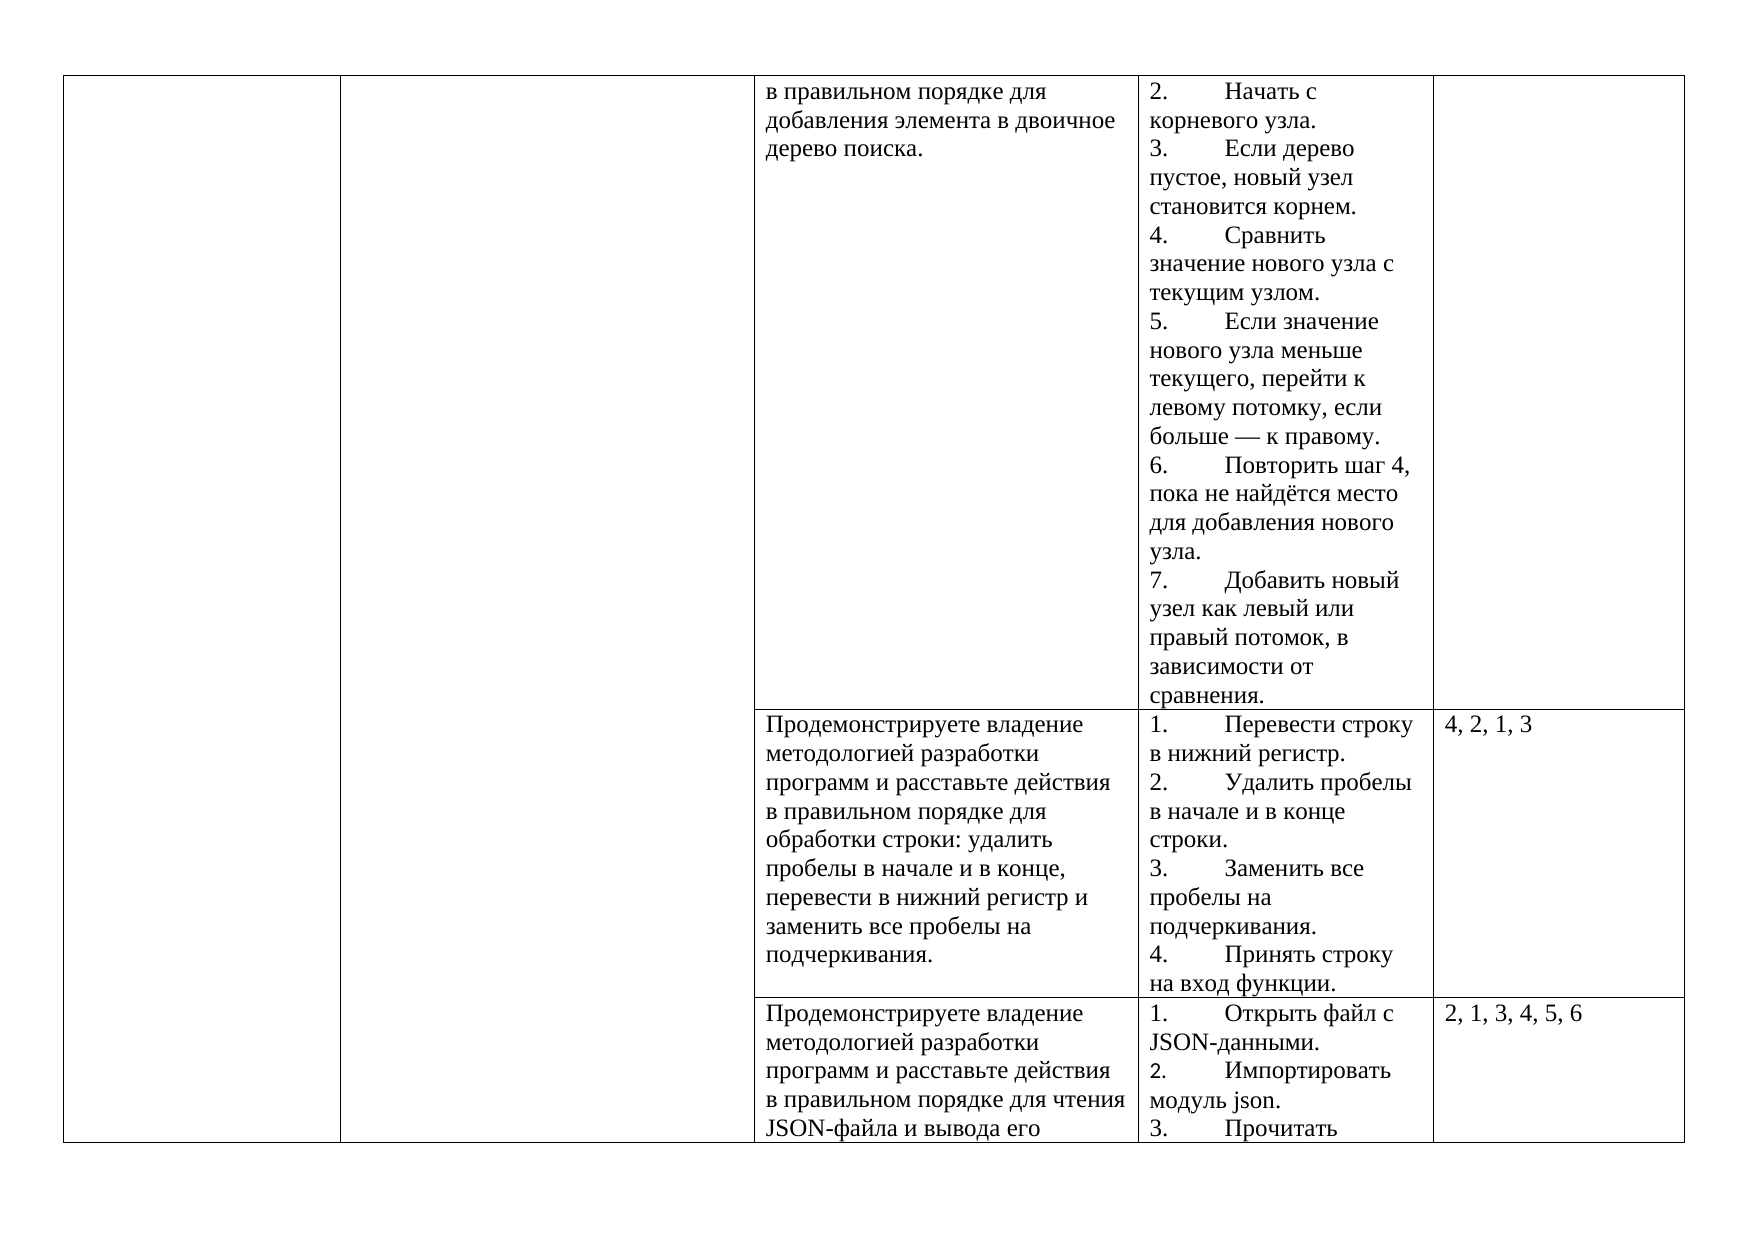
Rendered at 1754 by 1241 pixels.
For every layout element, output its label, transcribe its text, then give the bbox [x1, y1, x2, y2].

table_cell Создать новый узел с добавляемым значением. Начать с корневого узла. Если дерево пустое, новый узел становится корнем. Сравнить значение нового узла с текущим узлом. Если значение нового узла меньше текущего, перейти к левому потомку, если больше — к правому. Повторить шаг 4, пока не найдётся место для добавления нового узла. Добавить новый узел как левый или правый потомок, в зависимости от сравнения. [1139, 76, 1433, 708]
table_cell 2, 1, 3, 4, 5, 6 [1434, 998, 1684, 1142]
table_cell Перевести строку в нижний регистр. Удалить пробелы в начале и в конце строки. Заменить все пробелы на подчеркивания. Принять строку на вход функции. [1139, 710, 1433, 997]
table_cell Продемонстрируете владение методологией разработки программ и расставьте действия в правильном порядке для обработки строки: удалить пробелы в начале и в конце, перевести в нижний регистр и заменить все пробелы на подчеркивания. [755, 710, 1138, 997]
table_cell Открыть файл с JSON-данными. Импортировать модуль json. Прочитать содержимое файла. Закрыть файл. Декодировать JSON-данные. Напечатать результат. [1139, 998, 1433, 1142]
table_cell в правильном порядке для добавления элемента в двоичное дерево поиска. [755, 76, 1138, 708]
table_cell Продемонстрируете владение методологией разработки программ и расставьте действия в правильном порядке для чтения JSON-файла и вывода его [755, 998, 1138, 1142]
table_cell [1434, 76, 1684, 708]
table_cell 4, 2, 1, 3 [1434, 710, 1684, 997]
